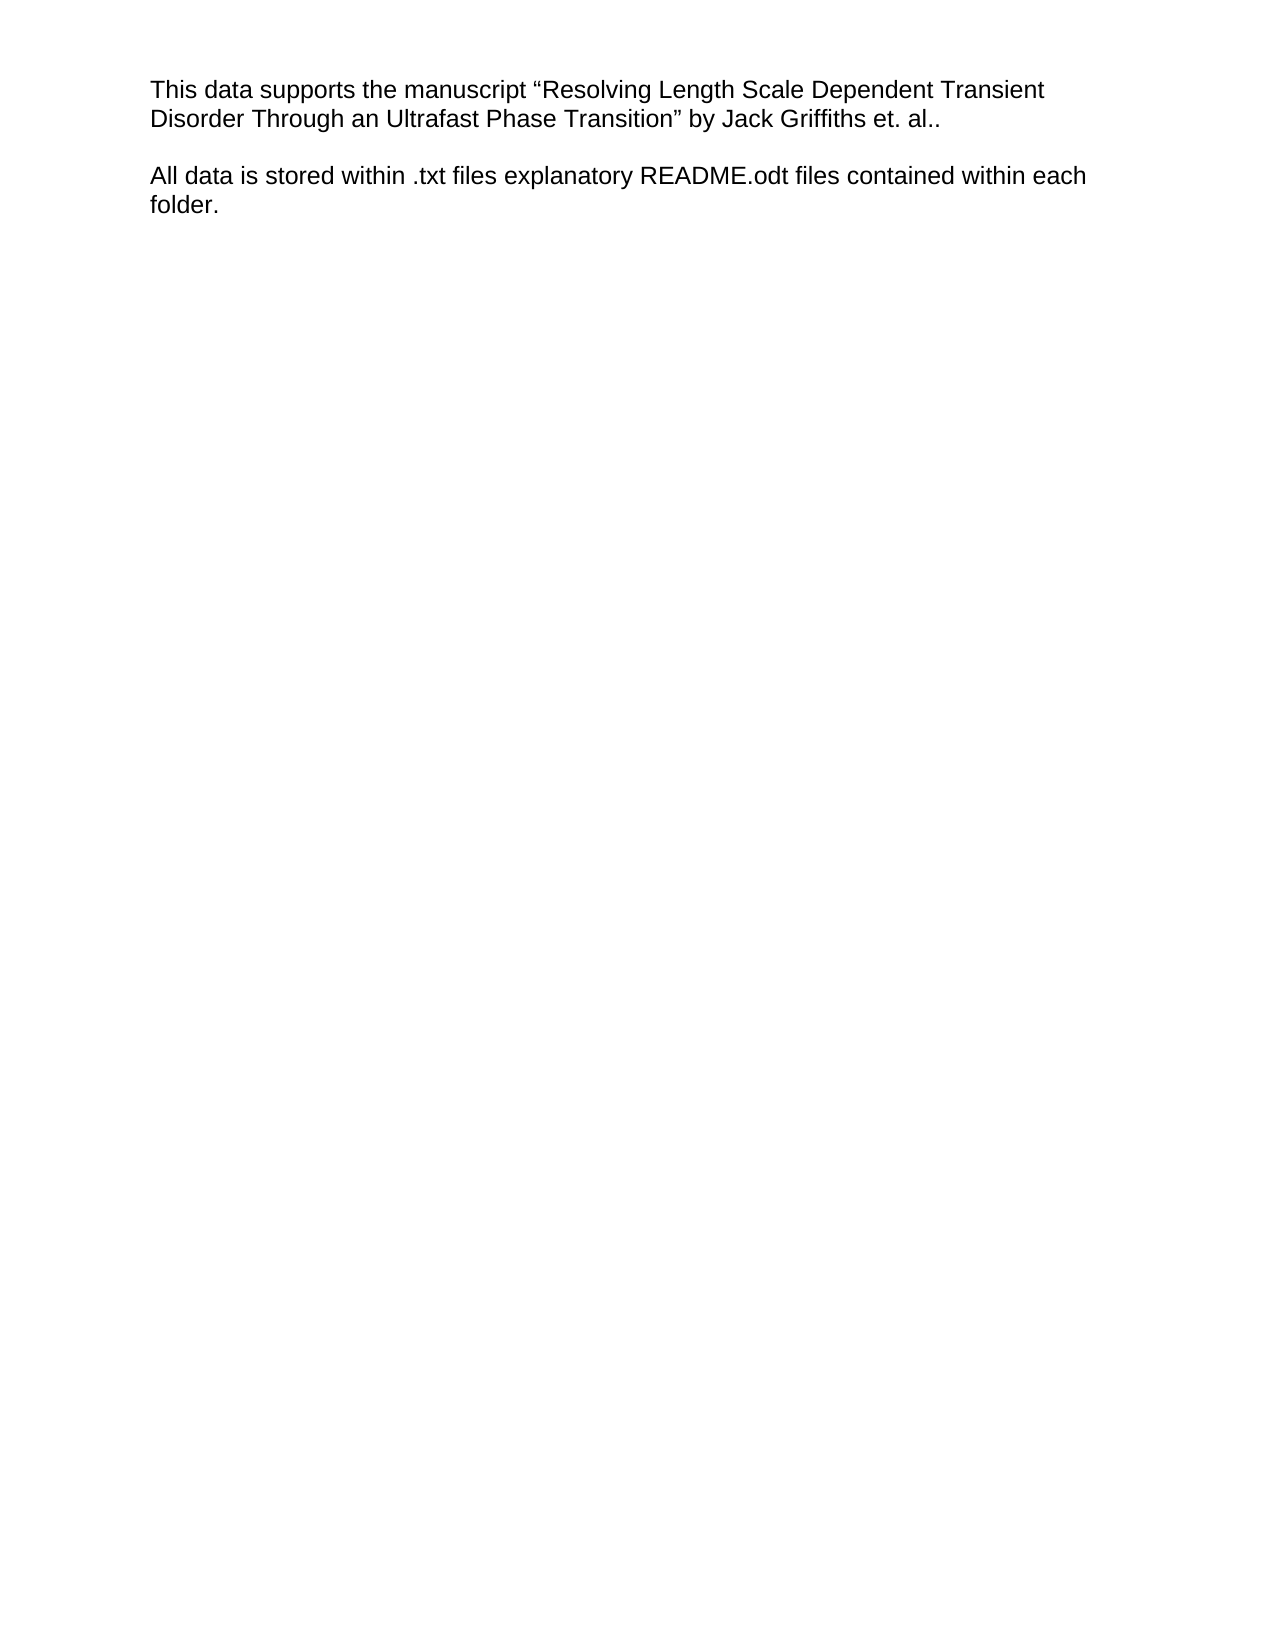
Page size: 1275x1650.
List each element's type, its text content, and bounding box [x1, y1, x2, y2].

text All data is stored within .txt files explanatory README.odt files contained within each folder. [150, 161, 1125, 219]
text This data supports the manuscript “Resolving Length Scale Dependent Transient Disorder Through an Ultrafast Phase Transition” by Jack Griffiths et. al.. [150, 75, 1125, 132]
